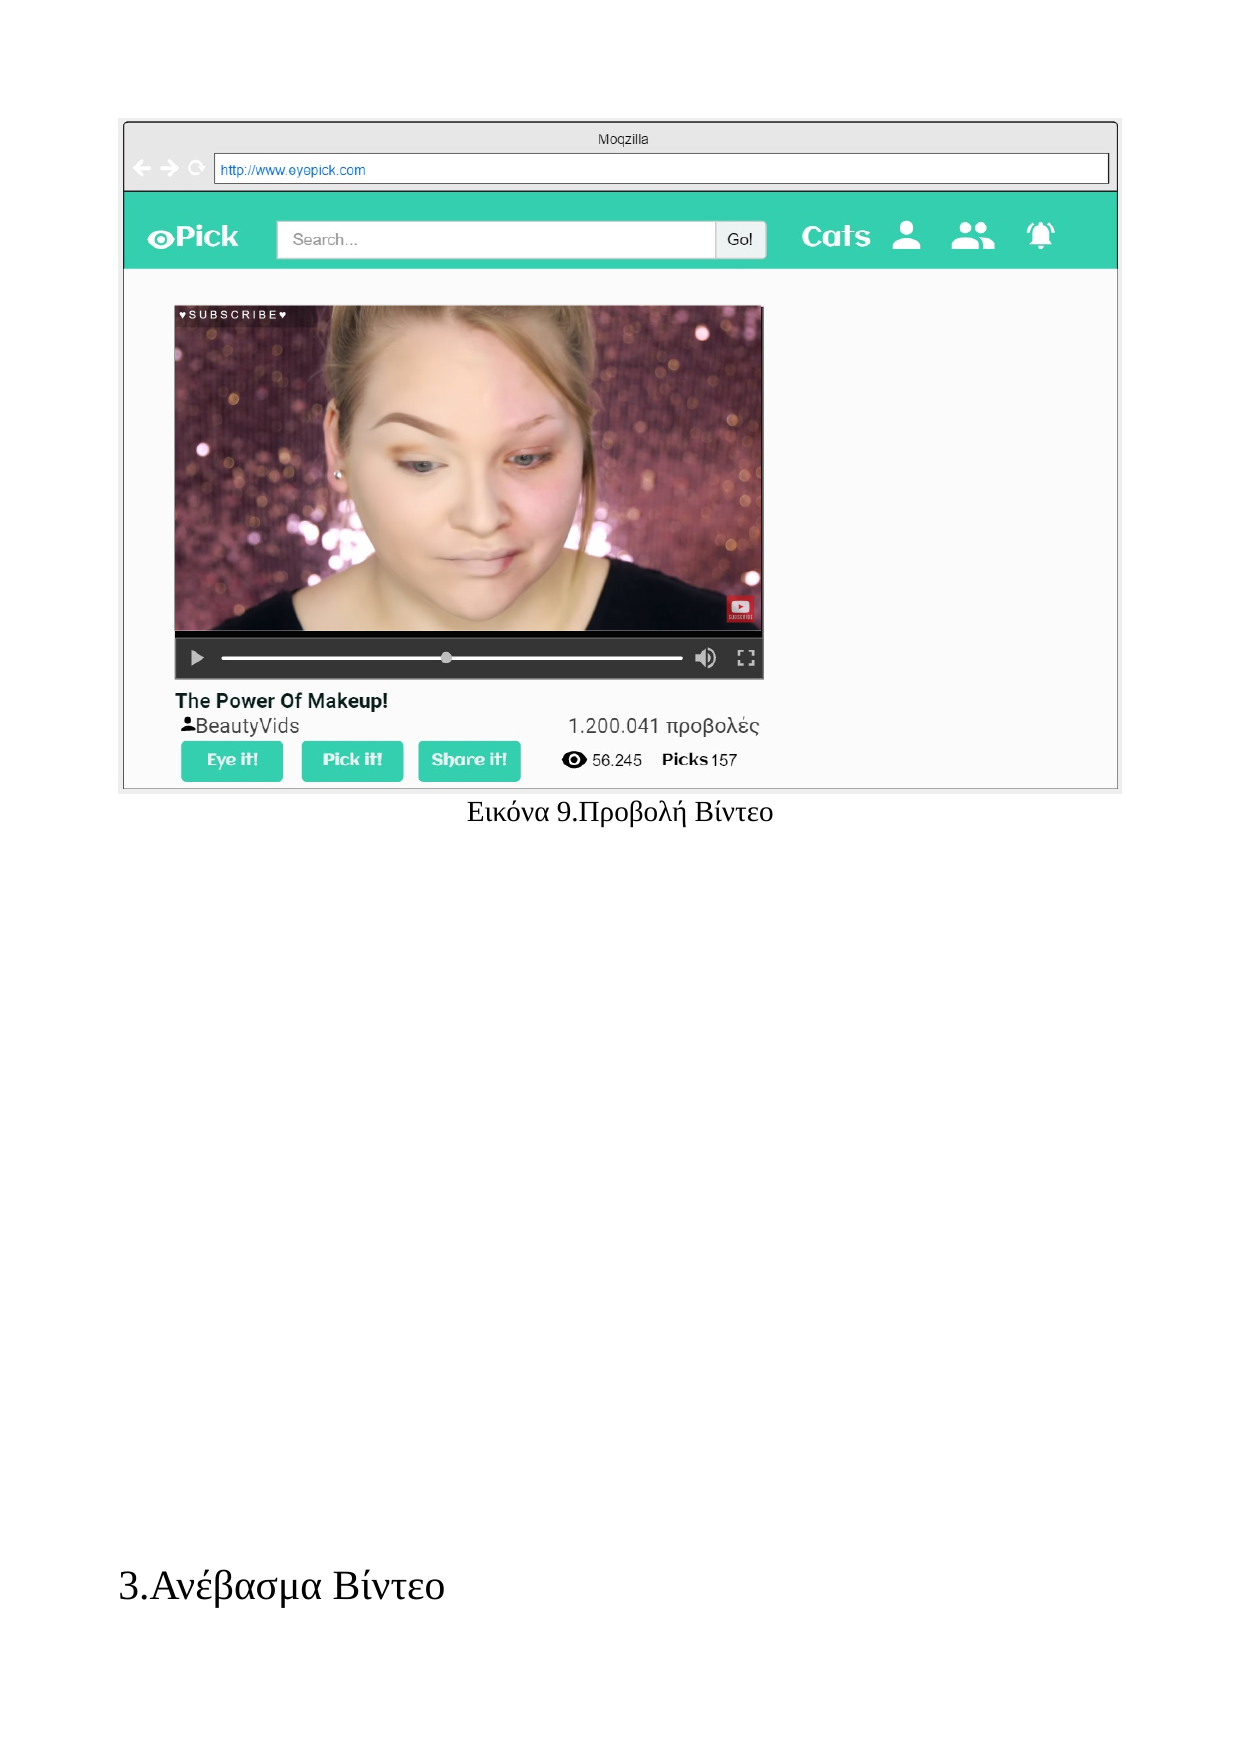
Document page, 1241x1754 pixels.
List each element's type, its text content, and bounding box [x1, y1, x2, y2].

picture [118, 118, 1123, 794]
text 3.Ανέβασμα Βίντεο [118, 1561, 1122, 1608]
text Εικόνα 9.Προβολή Βίντεο [118, 794, 1122, 827]
